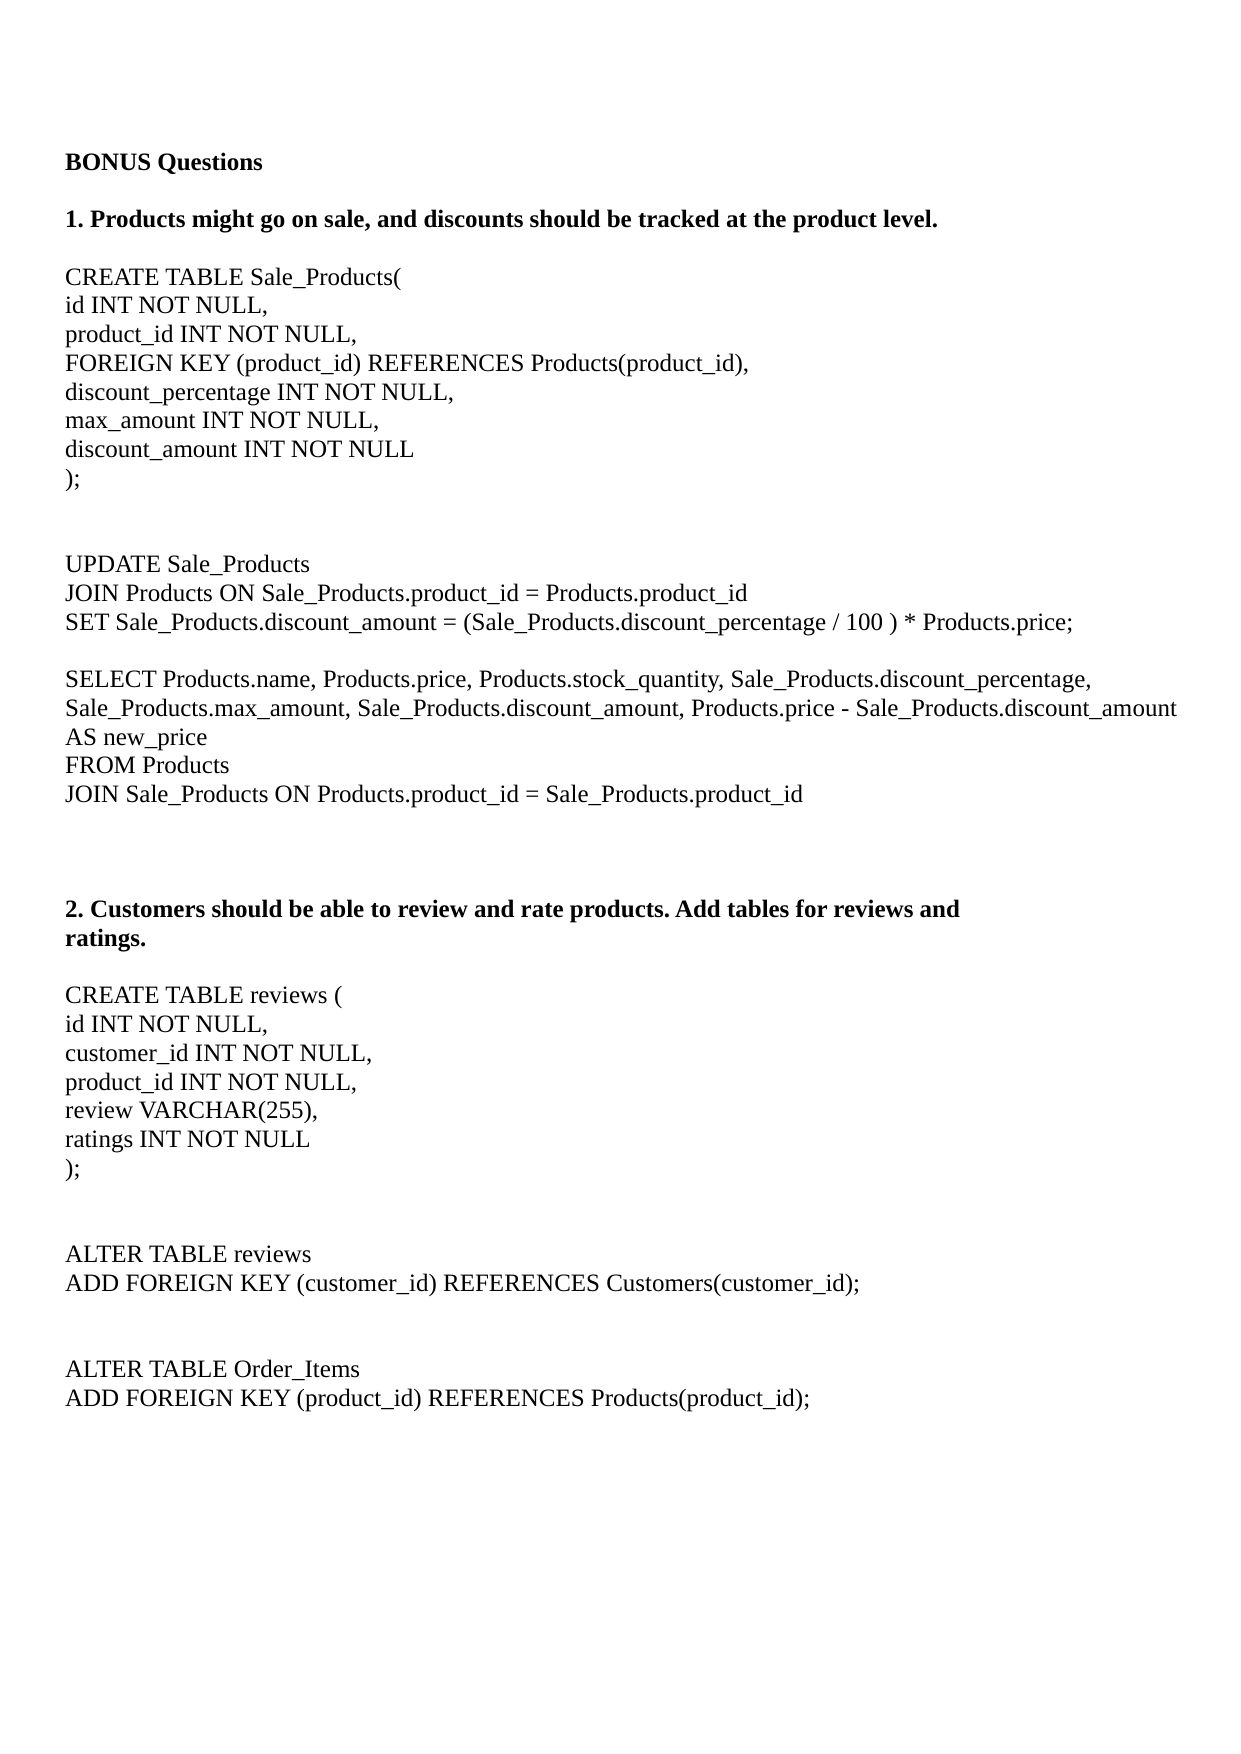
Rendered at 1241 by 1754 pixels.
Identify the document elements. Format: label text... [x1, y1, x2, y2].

text CREATE TABLE reviews ( [65, 981, 1205, 1009]
text FOREIGN KEY (product_id) REFERENCES Products(product_id), [65, 348, 1205, 377]
text customer_id INT NOT NULL, [65, 1038, 1205, 1067]
text review VARCHAR(255), [65, 1096, 1205, 1124]
text SELECT Products.name, Products.price, Products.stock_quantity, Sale_Products.discount_percentage, [65, 664, 1205, 693]
text ADD FOREIGN KEY (product_id) REFERENCES Products(product_id); [65, 1383, 1205, 1412]
text FROM Products [65, 751, 1205, 779]
text max_amount INT NOT NULL, [65, 406, 1205, 434]
text 2. Customers should be able to review and rate products. Add tables for reviews and [65, 894, 1205, 923]
text ); [65, 1153, 1205, 1182]
text id INT NOT NULL, [65, 291, 1205, 319]
text Sale_Products.max_amount, Sale_Products.discount_amount, Products.price - Sale_Products.discount_amount AS new_price [65, 693, 1205, 751]
text BONUS Questions [65, 147, 1205, 176]
text ratings. [65, 923, 1205, 952]
text ADD FOREIGN KEY (customer_id) REFERENCES Customers(customer_id); [65, 1268, 1205, 1297]
text JOIN Sale_Products ON Products.product_id = Sale_Products.product_id [65, 779, 1205, 808]
text CREATE TABLE Sale_Products( [65, 262, 1205, 291]
text product_id INT NOT NULL, [65, 319, 1205, 348]
text JOIN Products ON Sale_Products.product_id = Products.product_id [65, 578, 1205, 607]
text ratings INT NOT NULL [65, 1124, 1205, 1153]
text UPDATE Sale_Products [65, 549, 1205, 578]
text ALTER TABLE reviews [65, 1239, 1205, 1268]
text id INT NOT NULL, [65, 1009, 1205, 1038]
text 1. Products might go on sale, and discounts should be tracked at the product level. [65, 204, 1205, 233]
text discount_amount INT NOT NULL [65, 434, 1205, 463]
text ); [65, 463, 1205, 492]
text product_id INT NOT NULL, [65, 1067, 1205, 1096]
text SET Sale_Products.discount_amount = (Sale_Products.discount_percentage / 100 ) * Products.price; [65, 607, 1205, 636]
text discount_percentage INT NOT NULL, [65, 377, 1205, 406]
text ALTER TABLE Order_Items [65, 1354, 1205, 1383]
